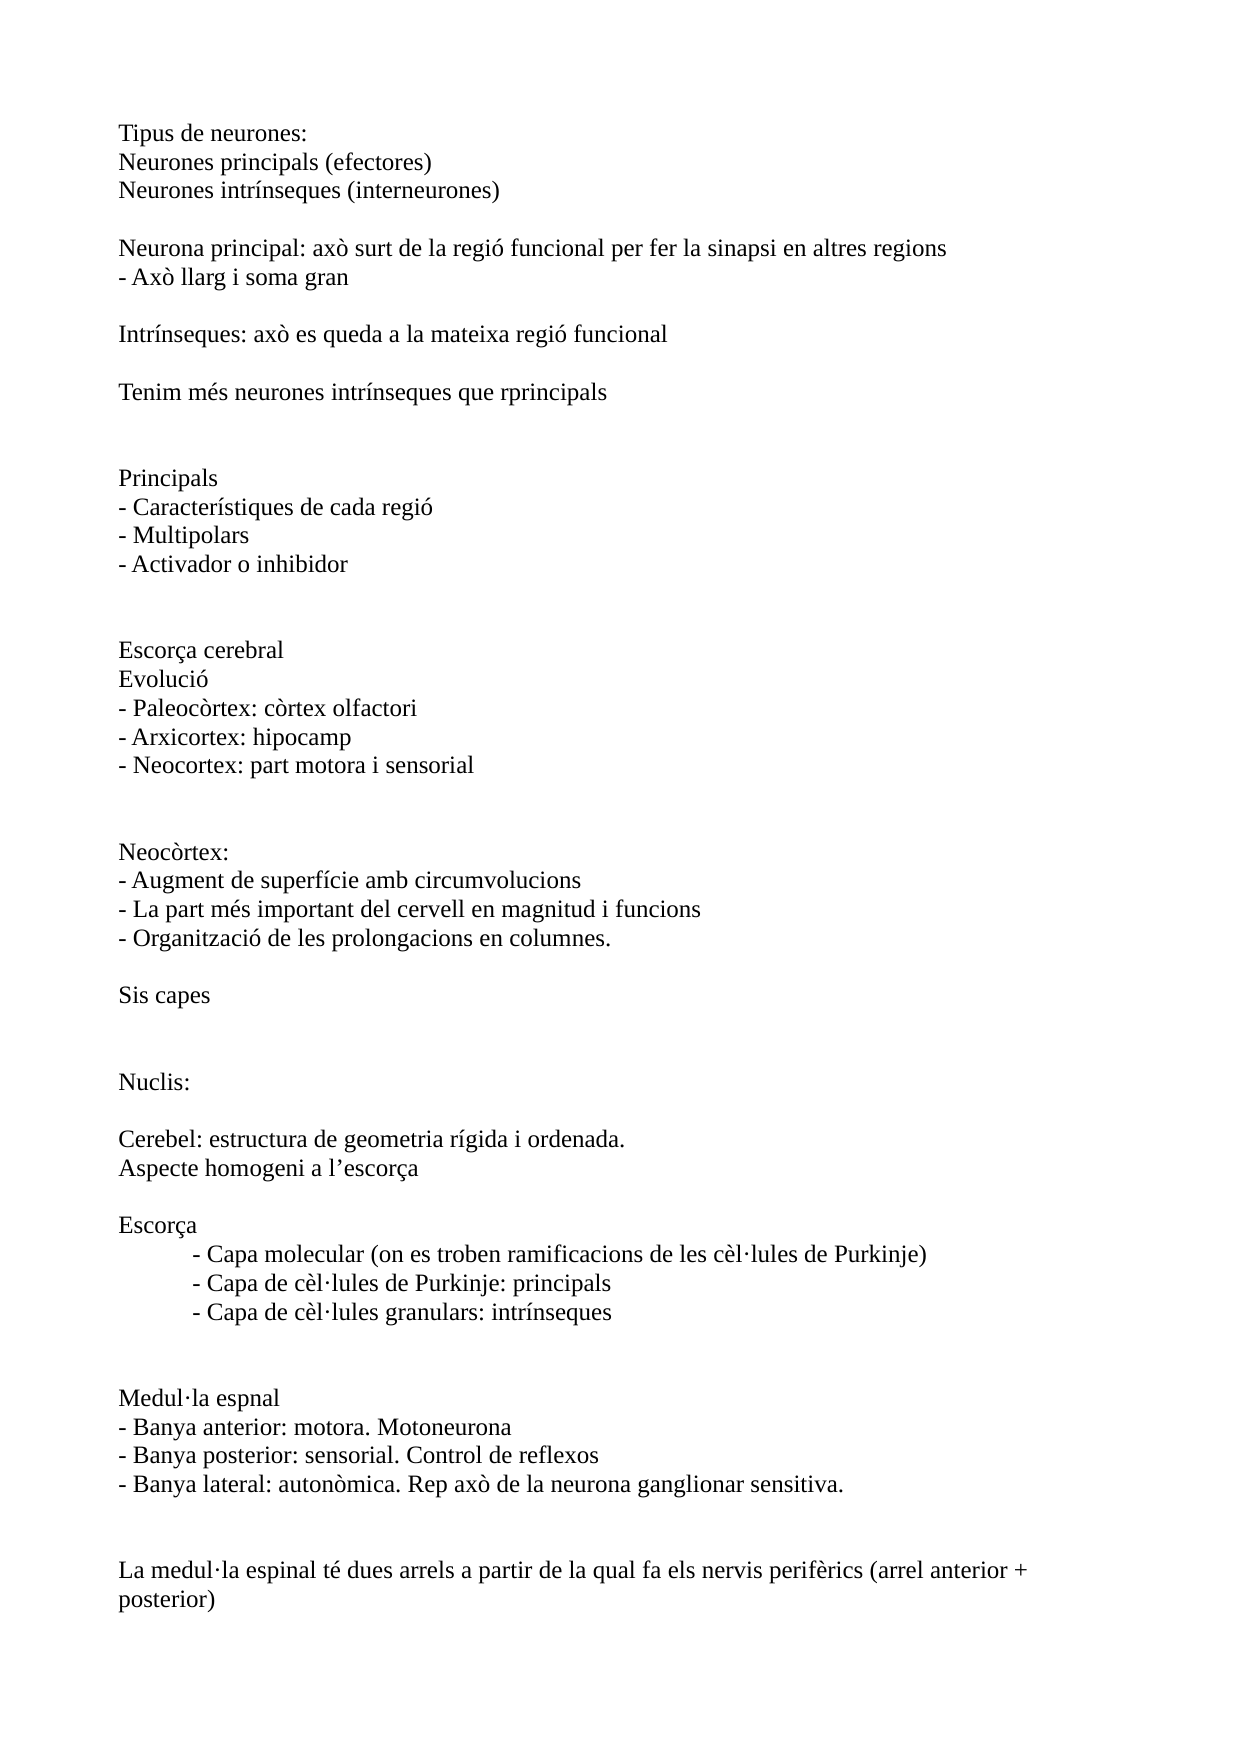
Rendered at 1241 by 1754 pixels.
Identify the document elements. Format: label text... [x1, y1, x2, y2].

text - Capa de cèl·lules granulars: intrínseques [118, 1297, 1122, 1326]
text La medul·la espinal té dues arrels a partir de la qual fa els nervis perifèrics (arrel anterior + posterior) [118, 1556, 1122, 1613]
text Principals - Característiques de cada regió [118, 463, 1122, 521]
text - Capa de cèl·lules de Purkinje: principals [118, 1268, 1122, 1297]
text - Multipolars [118, 521, 1122, 549]
text - Axò llarg i soma gran [118, 262, 1122, 291]
text Medul·la espnal [118, 1383, 1122, 1412]
text - Banya posterior: sensorial. Control de reflexos [118, 1441, 1122, 1469]
text Neocòrtex: [118, 837, 1122, 866]
text - Activador o inhibidor [118, 549, 1122, 578]
text - Paleocòrtex: còrtex olfactori [118, 693, 1122, 722]
text - La part més important del cervell en magnitud i funcions [118, 894, 1122, 923]
text Tenim més neurones intrínseques que rprincipals [118, 377, 1122, 406]
text Neurona principal: axò surt de la regió funcional per fer la sinapsi en altres regions [118, 233, 1122, 262]
text Escorça [118, 1211, 1122, 1239]
text Cerebel: estructura de geometria rígida i ordenada. [118, 1124, 1122, 1153]
text Aspecte homogeni a l’escorça [118, 1153, 1122, 1182]
text Intrínseques: axò es queda a la mateixa regió funcional [118, 319, 1122, 348]
text Neurones intrínseques (interneurones) [118, 176, 1122, 204]
text Tipus de neurones: [118, 118, 1122, 147]
text - Banya anterior: motora. Motoneurona [118, 1412, 1122, 1441]
text Nuclis: [118, 1067, 1122, 1096]
text - Neocortex: part motora i sensorial [118, 751, 1122, 779]
text Escorça cerebral [118, 636, 1122, 664]
text Neurones principals (efectores) [118, 147, 1122, 176]
text - Organització de les prolongacions en columnes. [118, 923, 1122, 952]
text - Capa molecular (on es troben ramificacions de les cèl·lules de Purkinje) [118, 1239, 1122, 1268]
text Sis capes [118, 981, 1122, 1009]
text Evolució [118, 664, 1122, 693]
text - Augment de superfície amb circumvolucions [118, 866, 1122, 894]
text - Banya lateral: autonòmica. Rep axò de la neurona ganglionar sensitiva. [118, 1469, 1122, 1498]
text - Arxicortex: hipocamp [118, 722, 1122, 751]
